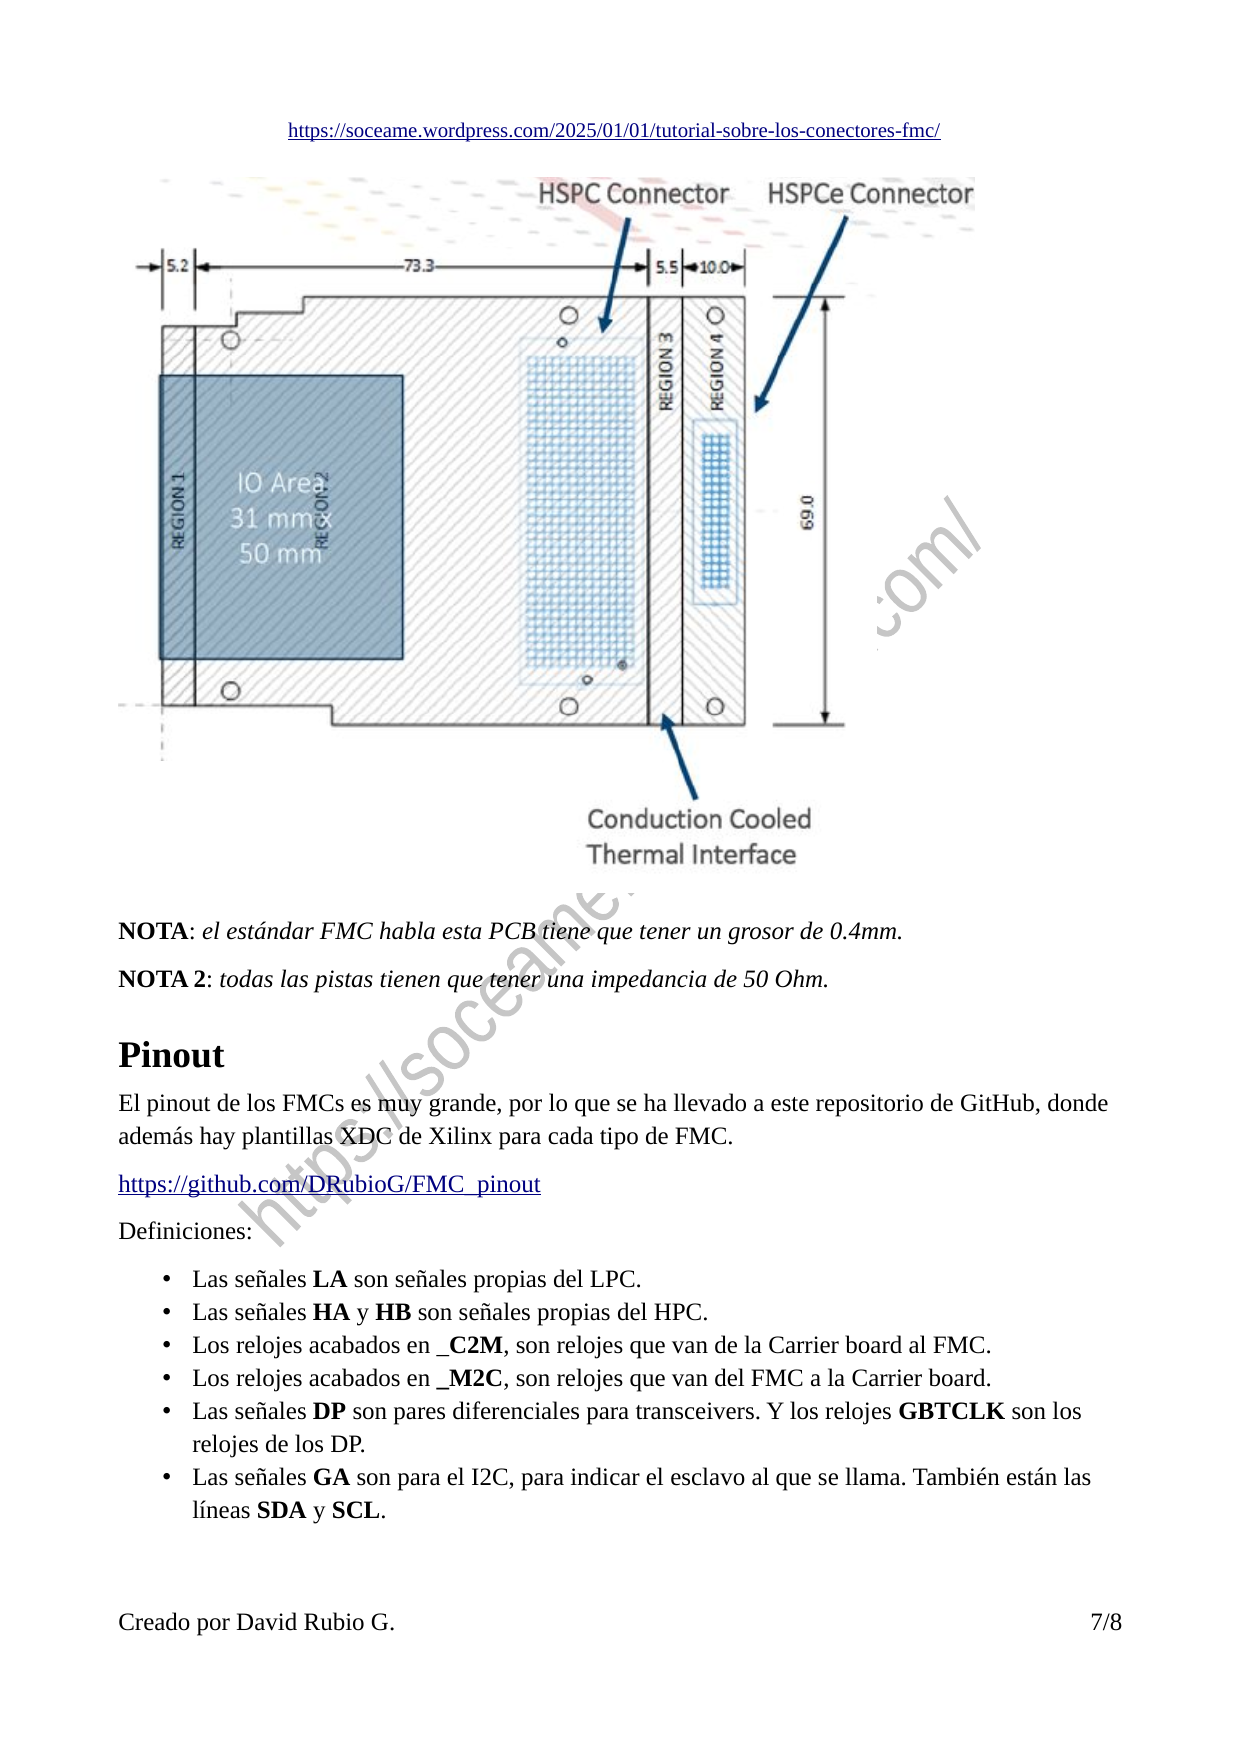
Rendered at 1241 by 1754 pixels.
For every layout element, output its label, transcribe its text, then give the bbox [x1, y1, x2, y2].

text NOTA: el estándar FMC habla esta PCB tiene que tener un grosor de 0.4mm. [118, 916, 553, 945]
list Las señales DP son pares diferenciales para transceivers. Y los relojes GBTCLK son los relojes de los DP. [162, 1396, 1122, 1458]
text https://github.com/DRubioG/FMC_pinout [338, 1169, 1122, 1197]
text NOTA 2: todas las pistas tienen que tener una impedancia de 50 Ohm. [118, 964, 1122, 993]
text https://github.com/DRubioG/FMC_pinout [118, 1169, 290, 1194]
subtitle Pinout [118, 1032, 1122, 1076]
picture [118, 177, 975, 893]
text [262, 1216, 1122, 1245]
list Las señales HA y HB son señales propias del HPC. [162, 1297, 1122, 1326]
text El pinout de los FMCs es muy grande, por lo que se ha llevado a este repositorio de GitHub, donde además hay plantillas XDC de Xilinx para cada tipo de FMC. [118, 1088, 1122, 1150]
text Definiciones: [118, 1216, 276, 1245]
list Las señales LA son señales propias del LPC. [162, 1264, 1122, 1293]
list Los relojes acabados en _C2M, son relojes que van de la Carrier board al FMC. [162, 1330, 1122, 1359]
text NOTA: el estándar FMC habla esta PCB tiene que tener un grosor de 0.4mm. [557, 916, 1122, 945]
list Las señales GA son para el I2C, para indicar el esclavo al que se llama. También están las líneas SDA y SCL. [162, 1462, 1122, 1524]
list Los relojes acabados en _M2C, son relojes que van del FMC a la Carrier board. [162, 1363, 1122, 1392]
